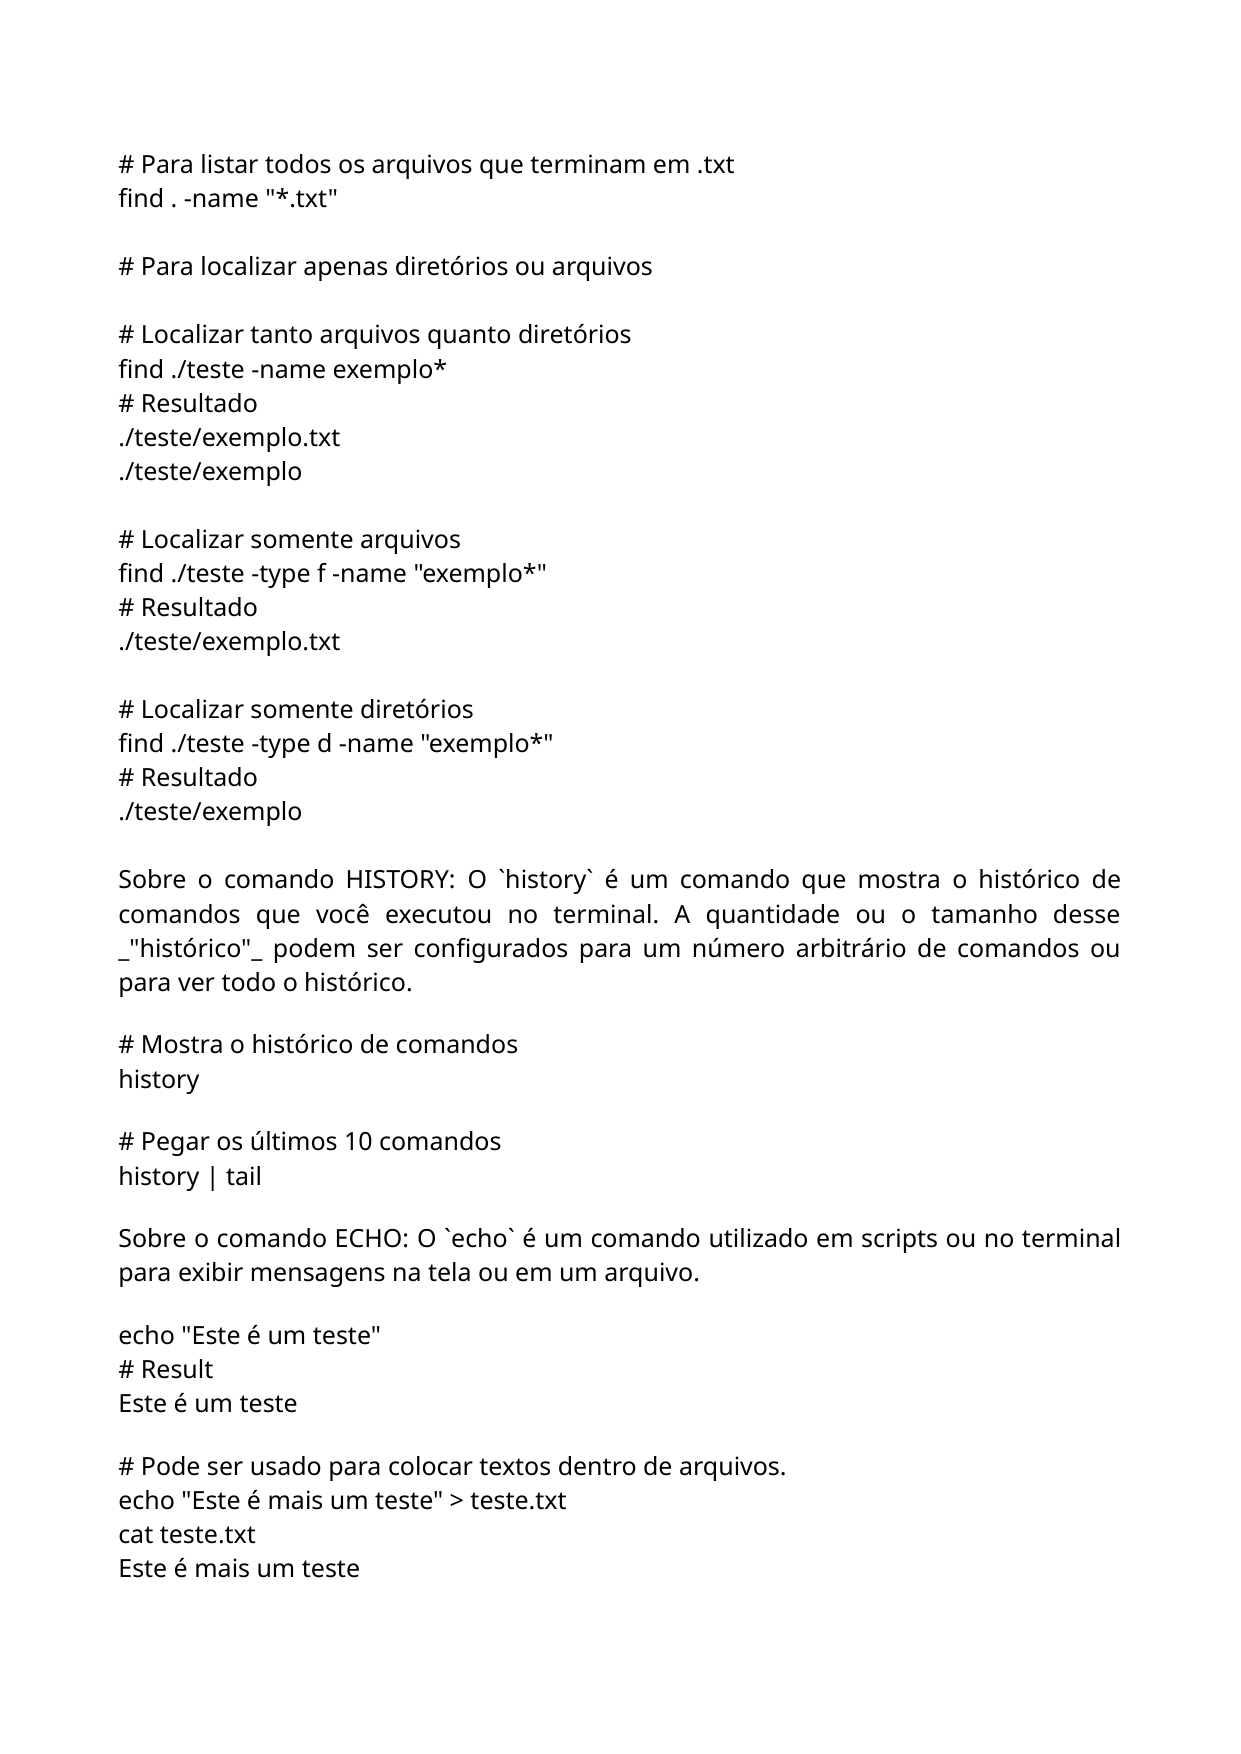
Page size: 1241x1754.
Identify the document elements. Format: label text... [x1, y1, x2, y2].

text # Localizar somente arquivos [118, 522, 1122, 556]
text # Resultado [118, 760, 1122, 794]
text # Para listar todos os arquivos que terminam em .txt [118, 147, 1122, 181]
text # Localizar somente diretórios [118, 692, 1122, 726]
text Este é um teste [118, 1386, 1122, 1420]
text ./teste/exemplo.txt [118, 419, 1122, 453]
text ./teste/exemplo.txt [118, 624, 1122, 658]
text Sobre o comando ECHO: O `echo` é um comando utilizado em scripts ou no terminal para exibir mensagens na tela ou em um arquivo. [118, 1221, 1122, 1289]
text Este é mais um teste [118, 1551, 1122, 1585]
text find ./teste -type d -name "exemplo*" [118, 726, 1122, 760]
text # Resultado [118, 385, 1122, 419]
text history | tail [118, 1158, 1122, 1192]
text cat teste.txt [118, 1517, 1122, 1551]
text find ./teste -name exemplo* [118, 351, 1122, 385]
text # Para localizar apenas diretórios ou arquivos [118, 249, 1122, 283]
text # Mostra o histórico de comandos [118, 1027, 1122, 1061]
text # Result [118, 1352, 1122, 1386]
text history [118, 1061, 1122, 1095]
text echo "Este é um teste" [118, 1318, 1122, 1352]
text # Localizar tanto arquivos quanto diretórios [118, 317, 1122, 351]
text echo "Este é mais um teste" > teste.txt [118, 1483, 1122, 1517]
text # Pode ser usado para colocar textos dentro de arquivos. [118, 1449, 1122, 1483]
text # Resultado [118, 590, 1122, 624]
text # Pegar os últimos 10 comandos [118, 1124, 1122, 1158]
text ./teste/exemplo [118, 453, 1122, 487]
text find . -name "*.txt" [118, 181, 1122, 215]
text Sobre o comando HISTORY: O `history` é um comando que mostra o histórico de comandos que você executou no terminal. A quantidade ou o tamanho desse _"histórico"_ podem ser configurados para um número arbitrário de comandos ou para ver todo o histórico. [118, 862, 1122, 998]
text ./teste/exemplo [118, 794, 1122, 828]
text find ./teste -type f -name "exemplo*" [118, 556, 1122, 590]
